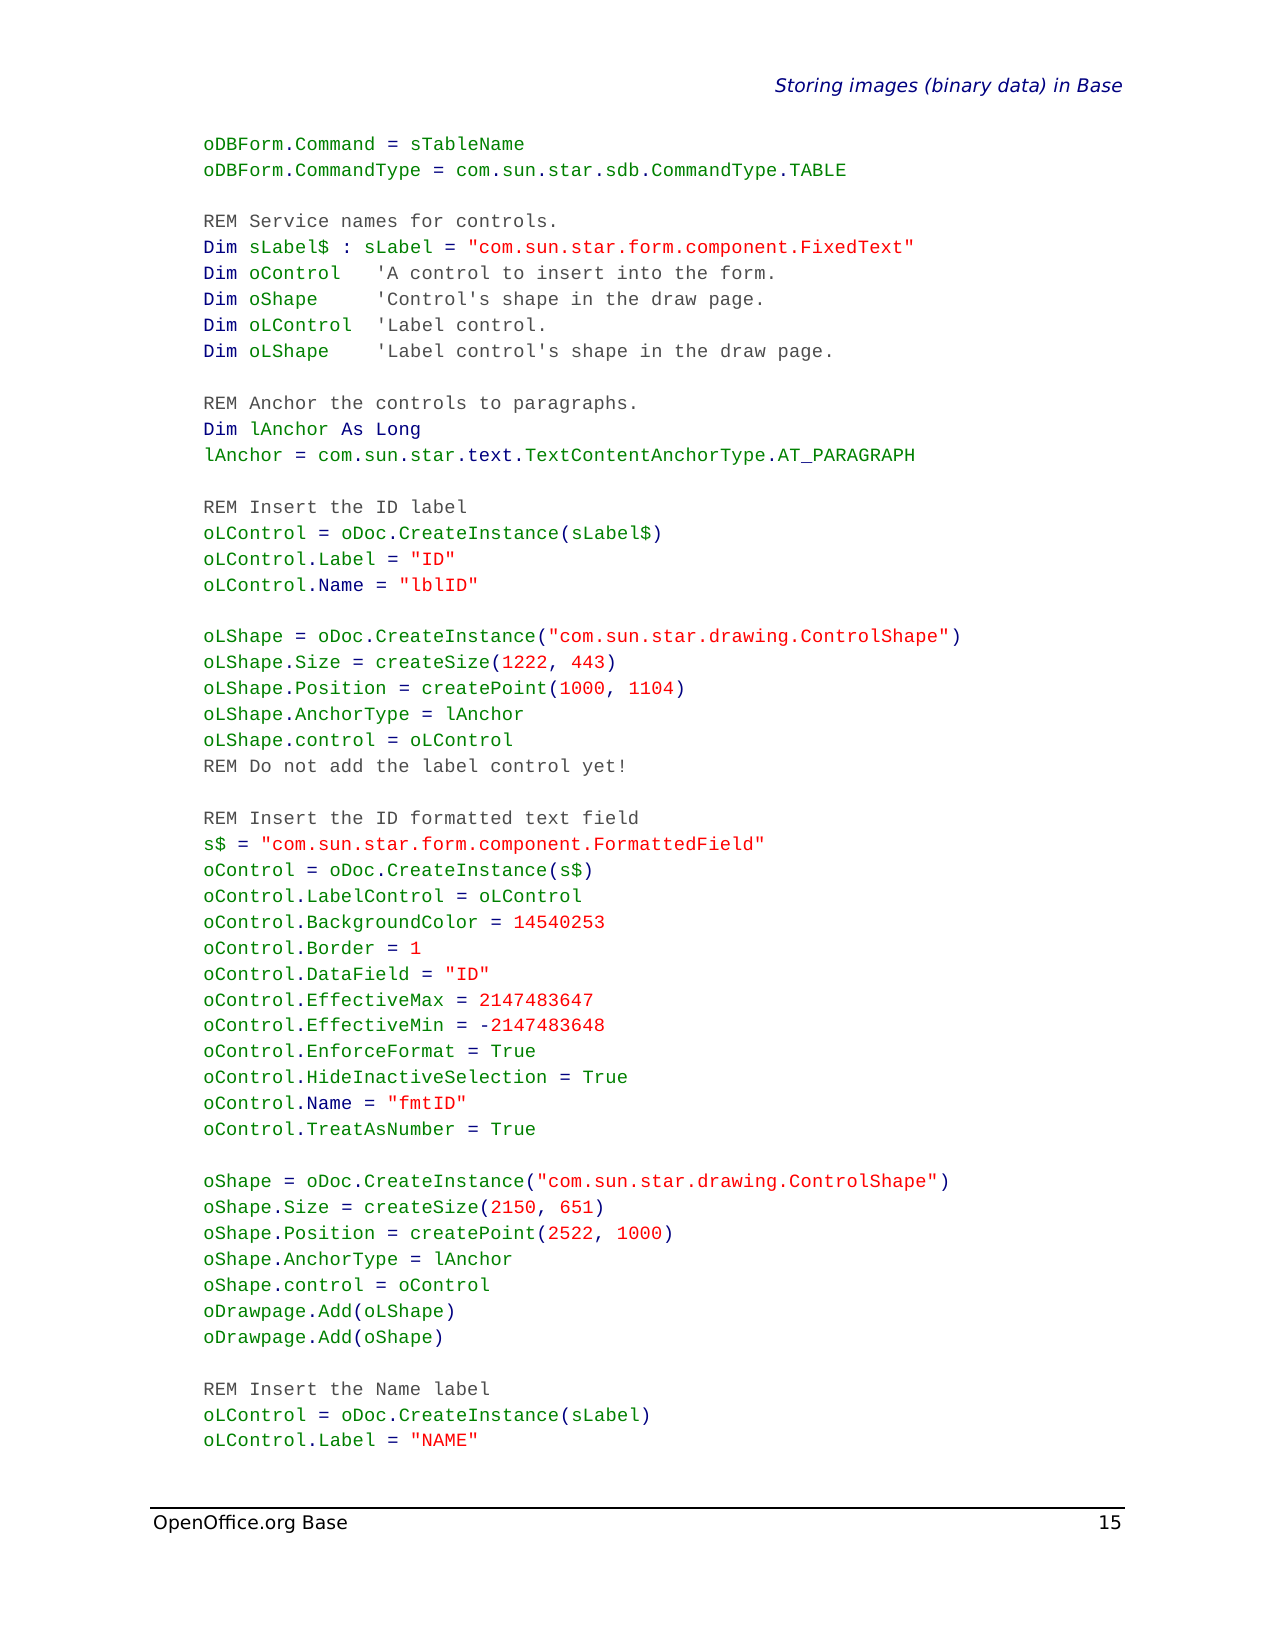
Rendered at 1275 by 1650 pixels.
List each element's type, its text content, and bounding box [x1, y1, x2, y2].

text oControl.HideInactiveSelection = True [180, 1068, 1125, 1089]
text s$ = "com.sun.star.form.component.FormattedField" [180, 834, 1125, 856]
text oControl.TreatAsNumber = True [180, 1119, 1125, 1141]
text lAnchor = com.sun.star.text.TextContentAnchorType.AT_PARAGRAPH [180, 445, 1125, 467]
text oLShape = oDoc.CreateInstance("com.sun.star.drawing.ControlShape") [180, 627, 1125, 648]
text Dim oShape 'Control's shape in the draw page. [180, 289, 1125, 311]
text oControl.EnforceFormat = True [180, 1042, 1125, 1063]
text Dim oLControl 'Label control. [180, 316, 1125, 337]
text Dim sLabel$ : sLabel = "com.sun.star.form.component.FixedText" [180, 238, 1125, 259]
text REM Service names for controls. [180, 212, 1125, 233]
text oShape.control = oControl [180, 1275, 1125, 1297]
text oShape.AnchorType = lAnchor [180, 1249, 1125, 1271]
text oLControl = oDoc.CreateInstance(sLabel$) [180, 523, 1125, 544]
text oShape.Size = createSize(2150, 651) [180, 1197, 1125, 1219]
text Dim lAnchor As Long [180, 419, 1125, 441]
text oControl.DataField = "ID" [180, 964, 1125, 985]
text Dim oControl 'A control to insert into the form. [180, 264, 1125, 285]
text oLControl.Label = "ID" [180, 549, 1125, 570]
text Dim oLShape 'Label control's shape in the draw page. [180, 341, 1125, 363]
text oControl.Name = "fmtID" [180, 1094, 1125, 1115]
text REM Do not add the label control yet! [180, 756, 1125, 778]
text oLControl.Name = "lblID" [180, 575, 1125, 596]
text oShape.Position = createPoint(2522, 1000) [180, 1223, 1125, 1245]
text REM Insert the ID formatted text field [180, 808, 1125, 830]
text oLShape.Size = createSize(1222, 443) [180, 653, 1125, 674]
text oLShape.Position = createPoint(1000, 1104) [180, 679, 1125, 700]
text REM Insert the Name label [180, 1379, 1125, 1400]
text oDrawpage.Add(oShape) [180, 1327, 1125, 1348]
text oControl.EffectiveMin = -2147483648 [180, 1016, 1125, 1037]
text REM Insert the ID label [180, 497, 1125, 518]
text oShape = oDoc.CreateInstance("com.sun.star.drawing.ControlShape") [180, 1171, 1125, 1193]
text REM Anchor the controls to paragraphs. [180, 393, 1125, 415]
text oLShape.AnchorType = lAnchor [180, 704, 1125, 726]
text oLControl.Label = "NAME" [180, 1431, 1125, 1452]
text oControl = oDoc.CreateInstance(s$) [180, 860, 1125, 882]
text oDBForm.CommandType = com.sun.star.sdb.CommandType.TABLE [180, 160, 1125, 181]
text oControl.EffectiveMax = 2147483647 [180, 990, 1125, 1011]
text oLShape.control = oLControl [180, 731, 1125, 752]
text oDrawpage.Add(oLShape) [180, 1301, 1125, 1323]
text oLControl = oDoc.CreateInstance(sLabel) [180, 1405, 1125, 1426]
text oControl.LabelControl = oLControl [180, 886, 1125, 908]
text oControl.BackgroundColor = 14540253 [180, 912, 1125, 933]
text oControl.Border = 1 [180, 938, 1125, 959]
text oDBForm.Command = sTableName [180, 134, 1125, 155]
